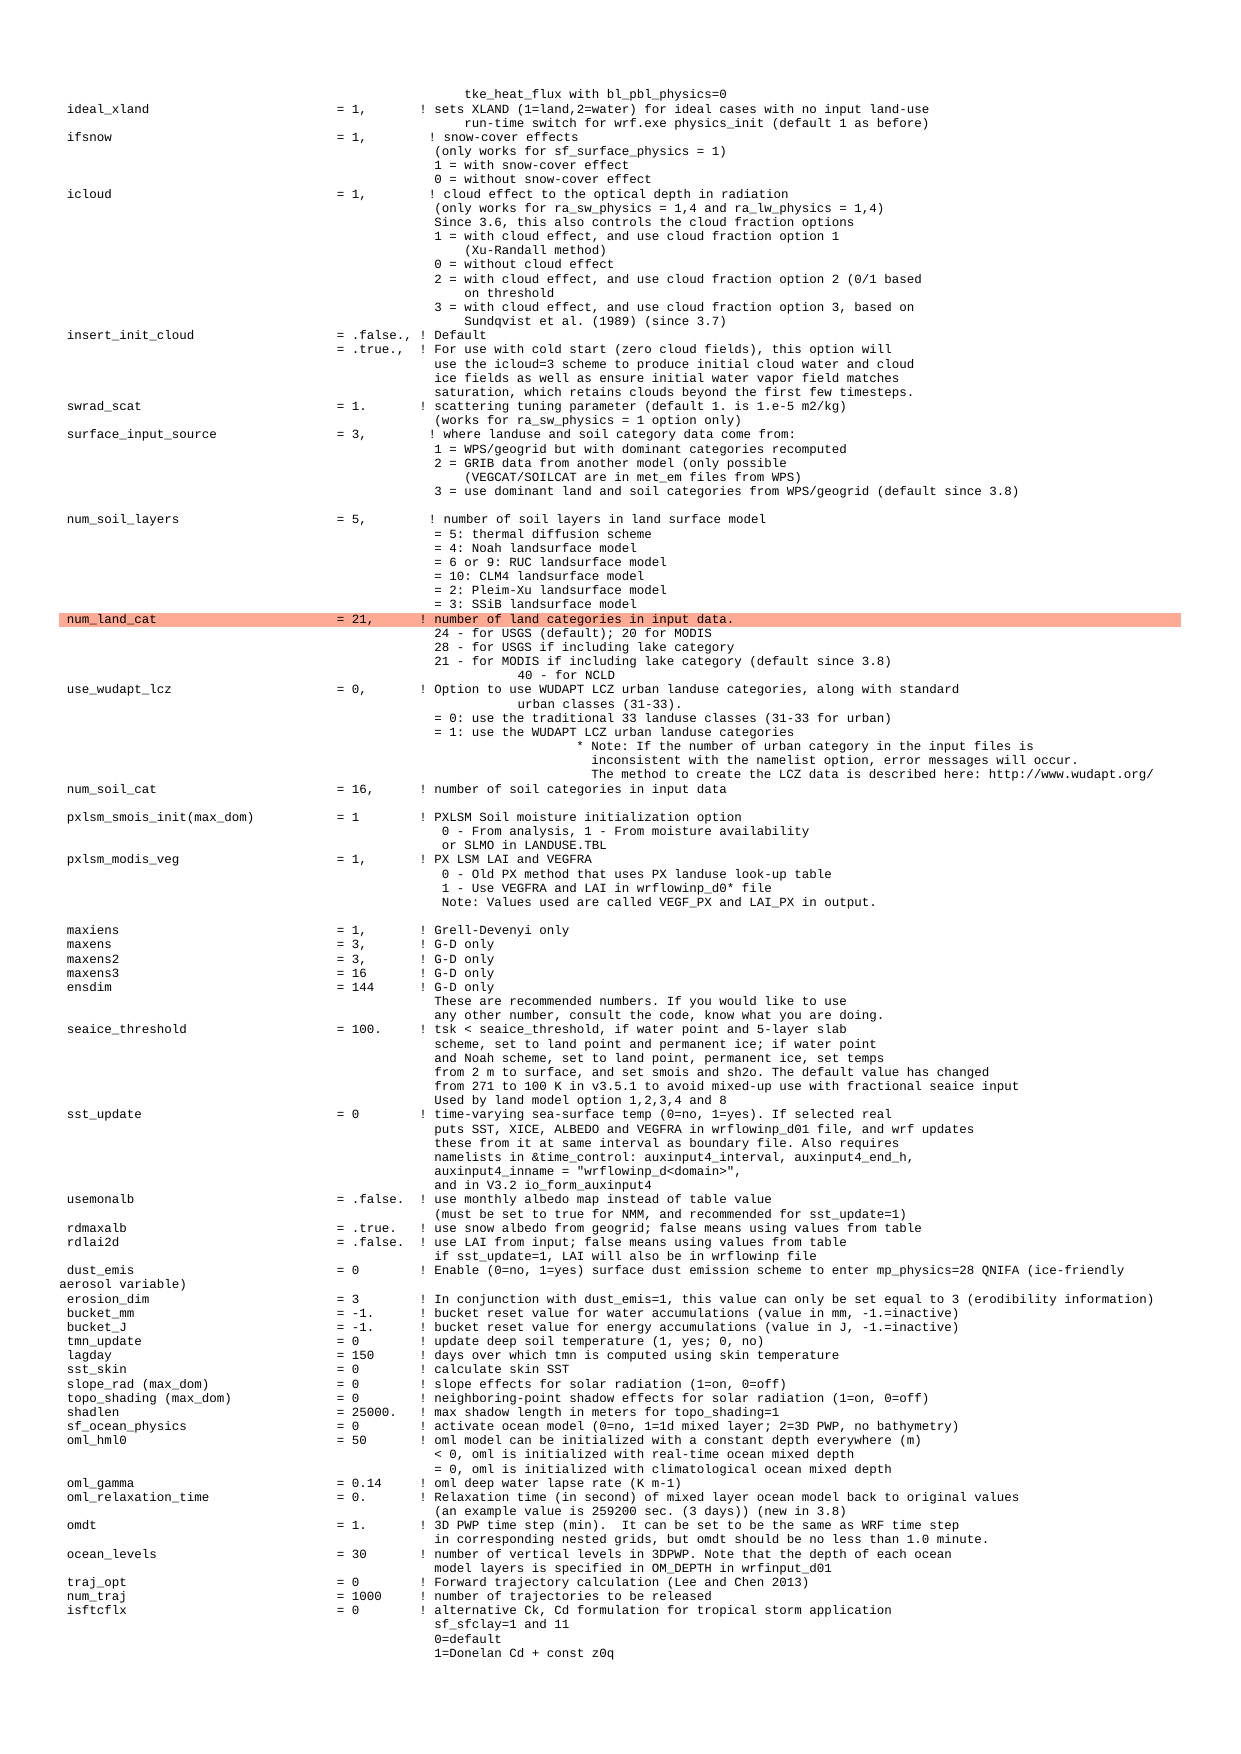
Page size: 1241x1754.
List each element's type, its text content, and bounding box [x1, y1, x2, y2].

text model layers is specified in OM_DEPTH in wrfinput_d01 [59, 1562, 1181, 1576]
text dust_emis = 0 ! Enable (0=no, 1=yes) surface dust emission scheme to enter mp_physics=28 QNIFA (ice-friendly aerosol variable) [59, 1264, 1181, 1293]
text use the icloud=3 scheme to produce initial cloud water and cloud [59, 358, 1181, 372]
text = 0, oml is initialized with climatological ocean mixed depth [59, 1463, 1181, 1477]
text rdlai2d = .false. ! use LAI from input; false means using values from table [59, 1236, 1181, 1250]
text omdt = 1. ! 3D PWP time step (min). It can be set to be the same as WRF time step [59, 1519, 1181, 1533]
text Used by land model option 1,2,3,4 and 8 [59, 1094, 1181, 1108]
text 1 = with cloud effect, and use cloud fraction option 1 [59, 230, 1181, 244]
text maxiens = 1, ! Grell-Devenyi only [59, 924, 1181, 938]
text isftcflx = 0 ! alternative Ck, Cd formulation for tropical storm application [59, 1604, 1181, 1618]
text oml_hml0 = 50 ! oml model can be initialized with a constant depth everywhere (m) [59, 1434, 1181, 1448]
text puts SST, XICE, ALBEDO and VEGFRA in wrflowinp_d01 file, and wrf updates [59, 1123, 1181, 1137]
text maxens3 = 16 ! G-D only [59, 967, 1181, 981]
text These are recommended numbers. If you would like to use [59, 995, 1181, 1009]
text lagday = 150 ! days over which tmn is computed using skin temperature [59, 1349, 1181, 1363]
text (must be set to true for NMM, and recommended for sst_update=1) [59, 1208, 1181, 1222]
text * Note: If the number of urban category in the input files is [59, 740, 1181, 754]
text rdmaxalb = .true. ! use snow albedo from geogrid; false means using values from table [59, 1222, 1181, 1236]
text namelists in &time_control: auxinput4_interval, auxinput4_end_h, [59, 1151, 1181, 1165]
text usemonalb = .false. ! use monthly albedo map instead of table value [59, 1193, 1181, 1208]
text topo_shading (max_dom) = 0 ! neighboring-point shadow effects for solar radiation (1=on, 0=off) [59, 1392, 1181, 1406]
text surface_input_source = 3, ! where landuse and soil category data come from: [59, 428, 1181, 443]
text these from it at same interval as boundary file. Also requires [59, 1137, 1181, 1151]
text from 271 to 100 K in v3.5.1 to avoid mixed-up use with fractional seaice input [59, 1080, 1181, 1094]
text from 2 m to surface, and set smois and sh2o. The default value has changed [59, 1066, 1181, 1080]
text (VEGCAT/SOILCAT are in met_em files from WPS) [59, 471, 1181, 485]
text traj_opt = 0 ! Forward trajectory calculation (Lee and Chen 2013) [59, 1576, 1181, 1590]
text (works for ra_sw_physics = 1 option only) [59, 414, 1181, 428]
text < 0, oml is initialized with real-time ocean mixed depth [59, 1448, 1181, 1463]
text 2 = with cloud effect, and use cloud fraction option 2 (0/1 based [59, 273, 1181, 287]
text Note: Values used are called VEGF_PX and LAI_PX in output. [59, 896, 1181, 910]
text 1 = with snow-cover effect [59, 159, 1181, 173]
text ifsnow = 1, ! snow-cover effects [59, 131, 1181, 145]
text ocean_levels = 30 ! number of vertical levels in 3DPWP. Note that the depth of each ocean [59, 1548, 1181, 1562]
text 1 = WPS/geogrid but with dominant categories recomputed [59, 443, 1181, 457]
text ideal_xland = 1, ! sets XLAND (1=land,2=water) for ideal cases with no input land-use [59, 103, 1181, 117]
text = 10: CLM4 landsurface model [59, 570, 1181, 584]
text maxens = 3, ! G-D only [59, 938, 1181, 953]
text tke_heat_flux with bl_pbl_physics=0 [59, 88, 1181, 103]
text inconsistent with the namelist option, error messages will occur. [59, 754, 1181, 768]
text 2 = GRIB data from another model (only possible [59, 457, 1181, 471]
text = 4: Noah landsurface model [59, 542, 1181, 556]
text auxinput4_inname = "wrflowinp_d<domain>", [59, 1165, 1181, 1179]
text slope_rad (max_dom) = 0 ! slope effects for solar radiation (1=on, 0=off) [59, 1378, 1181, 1392]
text on threshold [59, 287, 1181, 301]
text = 2: Pleim-Xu landsurface model [59, 584, 1181, 598]
text 21 - for MODIS if including lake category (default since 3.8) [59, 655, 1181, 669]
text (Xu-Randall method) [59, 244, 1181, 258]
text 0 = without cloud effect [59, 258, 1181, 273]
text swrad_scat = 1. ! scattering tuning parameter (default 1. is 1.e-5 m2/kg) [59, 400, 1181, 414]
text seaice_threshold = 100. ! tsk < seaice_threshold, if water point and 5-layer slab [59, 1023, 1181, 1038]
text ensdim = 144 ! G-D only [59, 981, 1181, 995]
text = 1: use the WUDAPT LCZ urban landuse categories [59, 726, 1181, 740]
text bucket_J = -1. ! bucket reset value for energy accumulations (value in J, -1.=inactive) [59, 1321, 1181, 1335]
text = .true., ! For use with cold start (zero cloud fields), this option will [59, 343, 1181, 358]
text Sundqvist et al. (1989) (since 3.7) [59, 315, 1181, 329]
text sst_update = 0 ! time-varying sea-surface temp (0=no, 1=yes). If selected real [59, 1108, 1181, 1123]
text = 6 or 9: RUC landsurface model [59, 556, 1181, 570]
text any other number, consult the code, know what you are doing. [59, 1009, 1181, 1023]
text The method to create the LCZ data is described here: http://www.wudapt.org/ [59, 768, 1181, 783]
text pxlsm_smois_init(max_dom) = 1 ! PXLSM Soil moisture initialization option [59, 811, 1181, 825]
text (only works for sf_surface_physics = 1) [59, 145, 1181, 159]
text Since 3.6, this also controls the cloud fraction options [59, 216, 1181, 230]
text run-time switch for wrf.exe physics_init (default 1 as before) [59, 117, 1181, 131]
text in corresponding nested grids, but omdt should be no less than 1.0 minute. [59, 1533, 1181, 1548]
text use_wudapt_lcz = 0, ! Option to use WUDAPT LCZ urban landuse categories, along with standard [59, 683, 1181, 698]
text oml_relaxation_time = 0. ! Relaxation time (in second) of mixed layer ocean model back to original values [59, 1491, 1181, 1505]
text erosion_dim = 3 ! In conjunction with dust_emis=1, this value can only be set equal to 3 (erodibility information) [59, 1293, 1181, 1307]
text sf_sfclay=1 and 11 [59, 1618, 1181, 1633]
text 1 - Use VEGFRA and LAI in wrflowinp_d0* file [59, 882, 1181, 896]
text (only works for ra_sw_physics = 1,4 and ra_lw_physics = 1,4) [59, 202, 1181, 216]
text 0 = without snow-cover effect [59, 173, 1181, 188]
text shadlen = 25000. ! max shadow length in meters for topo_shading=1 [59, 1406, 1181, 1420]
text = 0: use the traditional 33 landuse classes (31-33 for urban) [59, 712, 1181, 726]
text bucket_mm = -1. ! bucket reset value for water accumulations (value in mm, -1.=inactive) [59, 1307, 1181, 1321]
text oml_gamma = 0.14 ! oml deep water lapse rate (K m-1) [59, 1477, 1181, 1491]
text or SLMO in LANDUSE.TBL [59, 839, 1181, 853]
text (an example value is 259200 sec. (3 days)) (new in 3.8) [59, 1505, 1181, 1519]
text if sst_update=1, LAI will also be in wrflowinp file [59, 1250, 1181, 1264]
text 0 - From analysis, 1 - From moisture availability [59, 825, 1181, 839]
text num_soil_cat = 16, ! number of soil categories in input data [59, 783, 1181, 797]
text insert_init_cloud = .false., ! Default [59, 329, 1181, 343]
text maxens2 = 3, ! G-D only [59, 953, 1181, 967]
text 40 - for NCLD [59, 669, 1181, 683]
text scheme, set to land point and permanent ice; if water point [59, 1038, 1181, 1052]
text 3 = with cloud effect, and use cloud fraction option 3, based on [59, 301, 1181, 315]
text saturation, which retains clouds beyond the first few timesteps. [59, 386, 1181, 400]
text 24 - for USGS (default); 20 for MODIS [59, 627, 1181, 641]
text and Noah scheme, set to land point, permanent ice, set temps [59, 1052, 1181, 1066]
text icloud = 1, ! cloud effect to the optical depth in radiation [59, 188, 1181, 202]
text tmn_update = 0 ! update deep soil temperature (1, yes; 0, no) [59, 1335, 1181, 1349]
text 0=default [59, 1633, 1181, 1647]
text 0 - Old PX method that uses PX landuse look-up table [59, 868, 1181, 882]
text and in V3.2 io_form_auxinput4 [59, 1179, 1181, 1193]
text pxlsm_modis_veg = 1, ! PX LSM LAI and VEGFRA [59, 853, 1181, 868]
text num_soil_layers = 5, ! number of soil layers in land surface model [59, 513, 1181, 528]
text = 3: SSiB landsurface model [59, 598, 1181, 613]
text num_land_cat = 21, ! number of land categories in input data. [59, 613, 1181, 627]
text ice fields as well as ensure initial water vapor field matches [59, 372, 1181, 386]
text 3 = use dominant land and soil categories from WPS/geogrid (default since 3.8) [59, 485, 1181, 499]
text = 5: thermal diffusion scheme [59, 528, 1181, 542]
text sst_skin = 0 ! calculate skin SST [59, 1363, 1181, 1378]
text num_traj = 1000 ! number of trajectories to be released [59, 1590, 1181, 1604]
text 28 - for USGS if including lake category [59, 641, 1181, 655]
text sf_ocean_physics = 0 ! activate ocean model (0=no, 1=1d mixed layer; 2=3D PWP, no bathymetry) [59, 1420, 1181, 1434]
text 1=Donelan Cd + const z0q [59, 1647, 1181, 1661]
text urban classes (31-33). [59, 698, 1181, 712]
